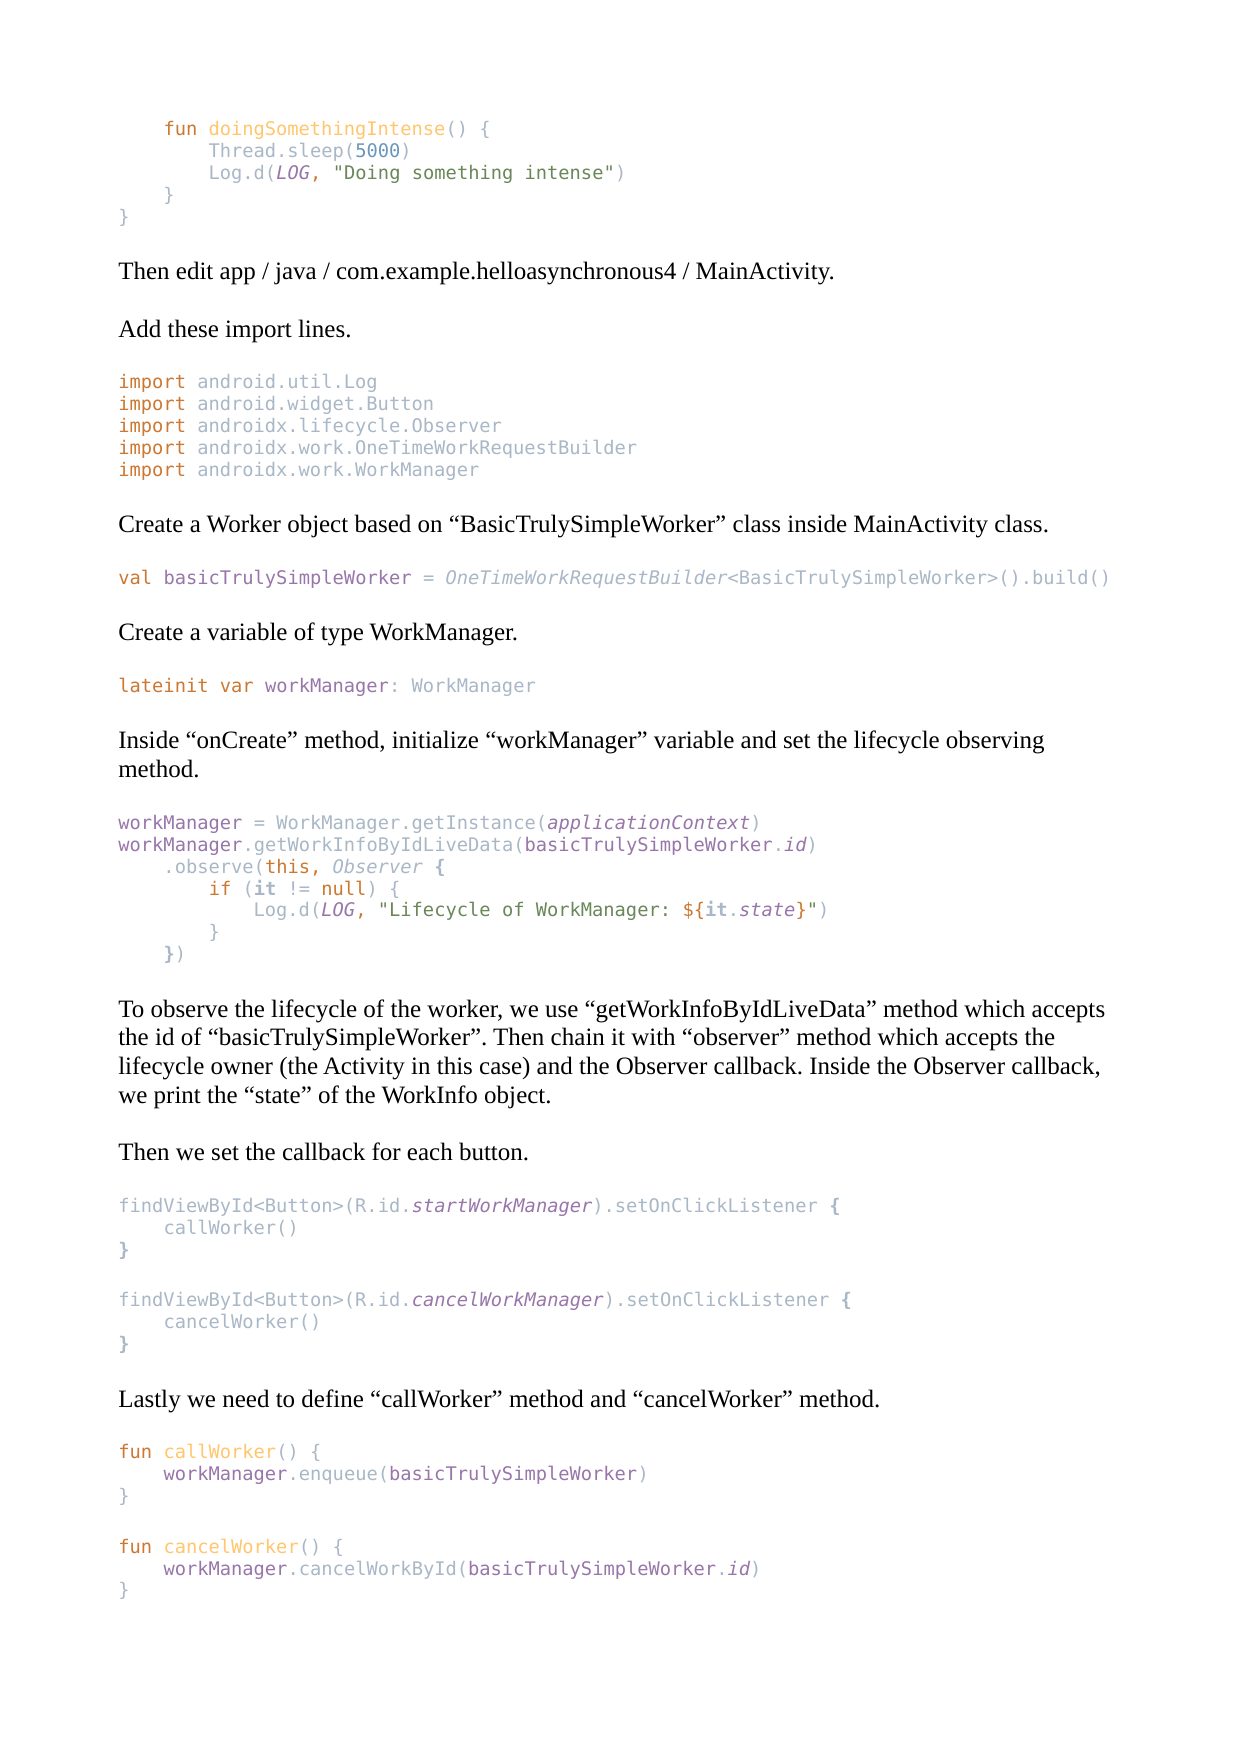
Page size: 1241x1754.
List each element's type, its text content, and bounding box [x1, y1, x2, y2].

text Then edit app / java / com.example.helloasynchronous4 / MainActivity. [118, 256, 1122, 285]
text Then we set the callback for each button. [118, 1137, 1122, 1166]
text Create a Worker object based on “BasicTrulySimpleWorker” class inside MainActivity class. [118, 509, 1122, 538]
text Add these import lines. [118, 314, 1122, 342]
text Lastly we need to define “callWorker” method and “cancelWorker” method. [118, 1384, 1122, 1412]
text Create a variable of type WorkManager. [118, 617, 1122, 646]
text workManager = WorkManager.getInstance(applicationContext) workManager.getWorkInfoByIdLiveData(basicTrulySimpleWorker.id) .observe(this, Observer { if (it != null) { Log.d(LOG, "Lifecycle of WorkManager: ${it.state}") } }) [118, 812, 1122, 965]
text findViewById<Button>(R.id.startWorkManager).setOnClickListener { callWorker() } findViewById<Button>(R.id.cancelWorkManager).setOnClickListener { cancelWorker() } [118, 1195, 1122, 1355]
text fun doingSomethingIntense() { Thread.sleep(5000) Log.d(LOG, "Doing something intense") } } [118, 118, 1122, 227]
text val basicTrulySimpleWorker = OneTimeWorkRequestBuilder<BasicTrulySimpleWorker>().build() [118, 567, 1122, 589]
text To observe the lifecycle of the worker, we use “getWorkInfoByIdLiveData” method which accepts the id of “basicTrulySimpleWorker”. Then chain it with “observer” method which accepts the lifecycle owner (the Activity in this case) and the Observer callback. Inside the Observer callback, we print the “state” of the WorkInfo object. [118, 994, 1122, 1109]
text import android.util.Log import android.widget.Button import androidx.lifecycle.Observer import androidx.work.OneTimeWorkRequestBuilder import androidx.work.WorkManager [118, 371, 1122, 481]
text fun callWorker() { workManager.enqueue(basicTrulySimpleWorker) } fun cancelWorker() { workManager.cancelWorkById(basicTrulySimpleWorker.id) } [118, 1441, 1122, 1601]
text lateinit var workManager: WorkManager [118, 675, 1122, 697]
text Inside “onCreate” method, initialize “workManager” variable and set the lifecycle observing method. [118, 726, 1122, 783]
